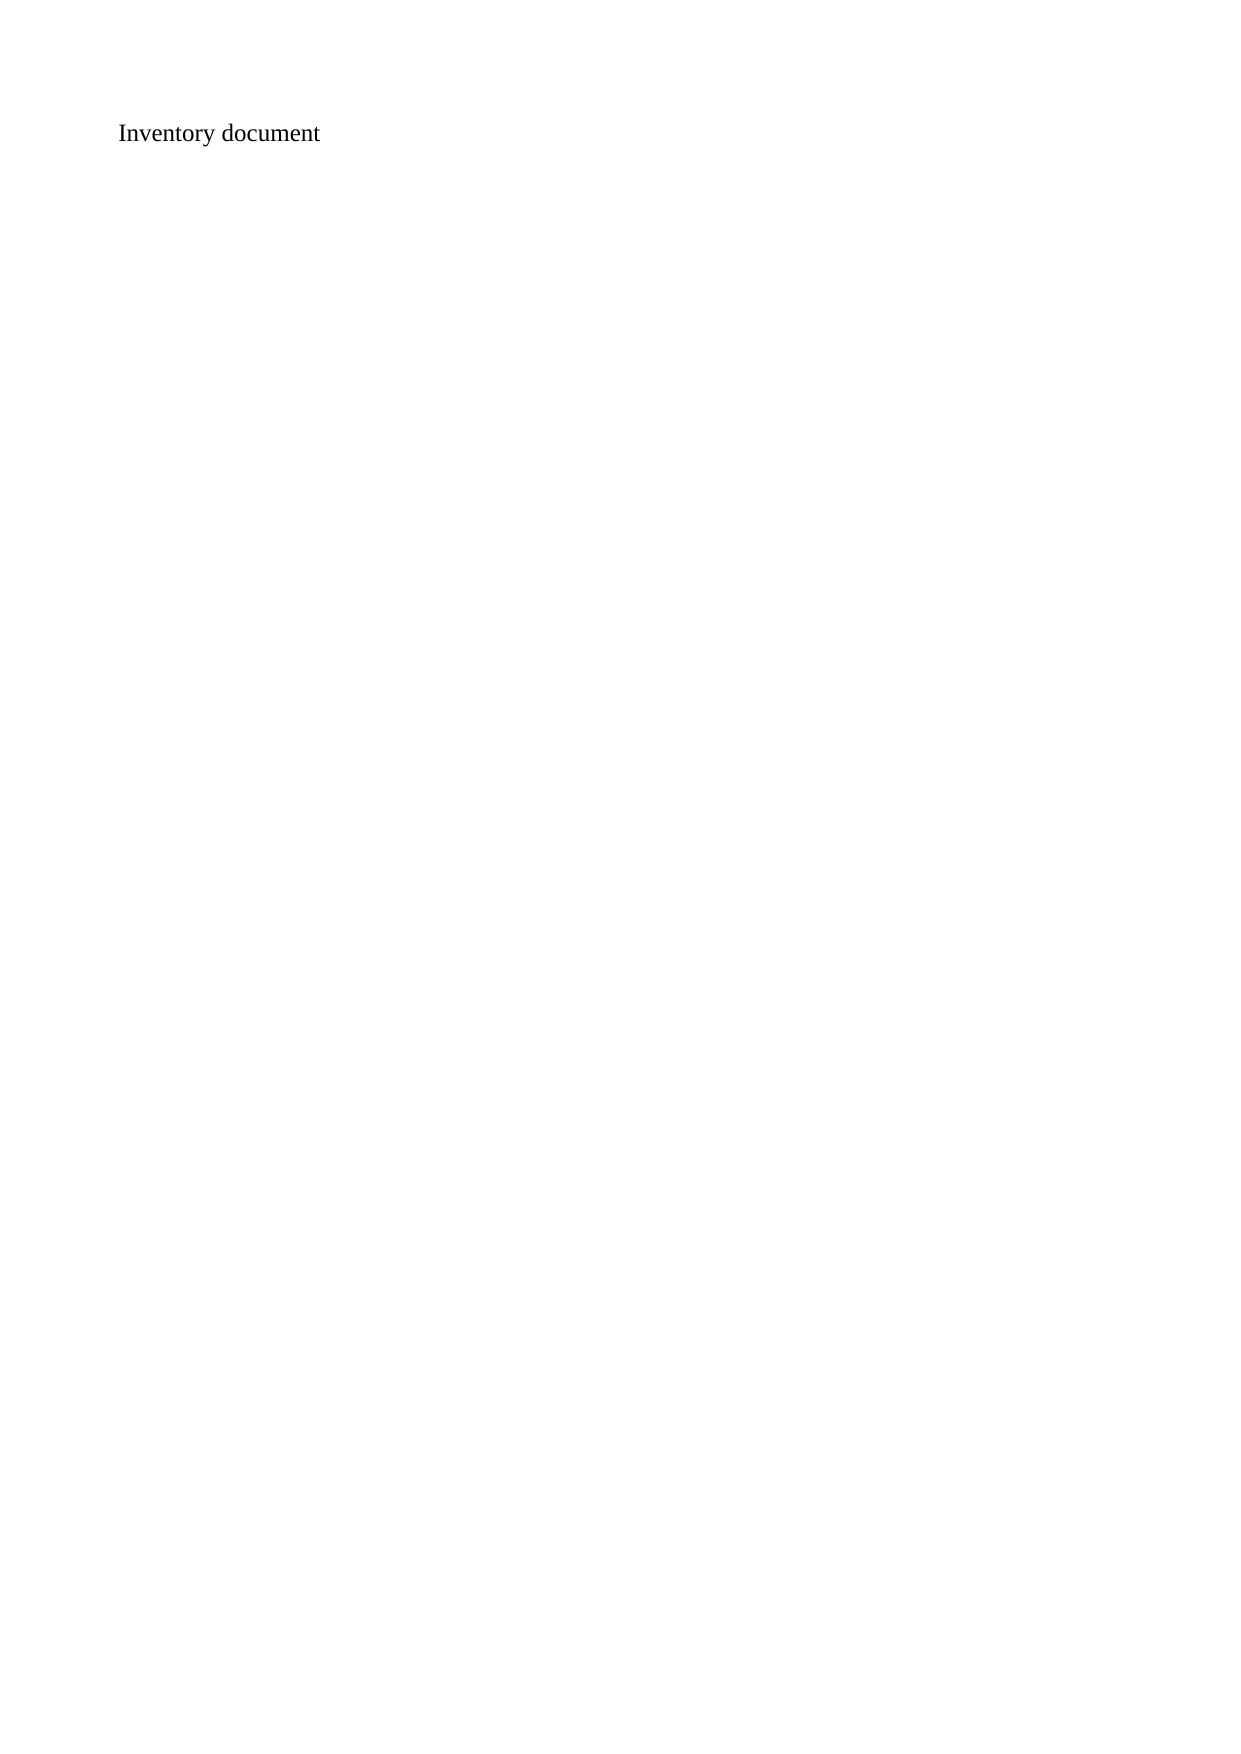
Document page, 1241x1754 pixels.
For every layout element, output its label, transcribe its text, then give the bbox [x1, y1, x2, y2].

text Inventory document [118, 118, 1122, 147]
